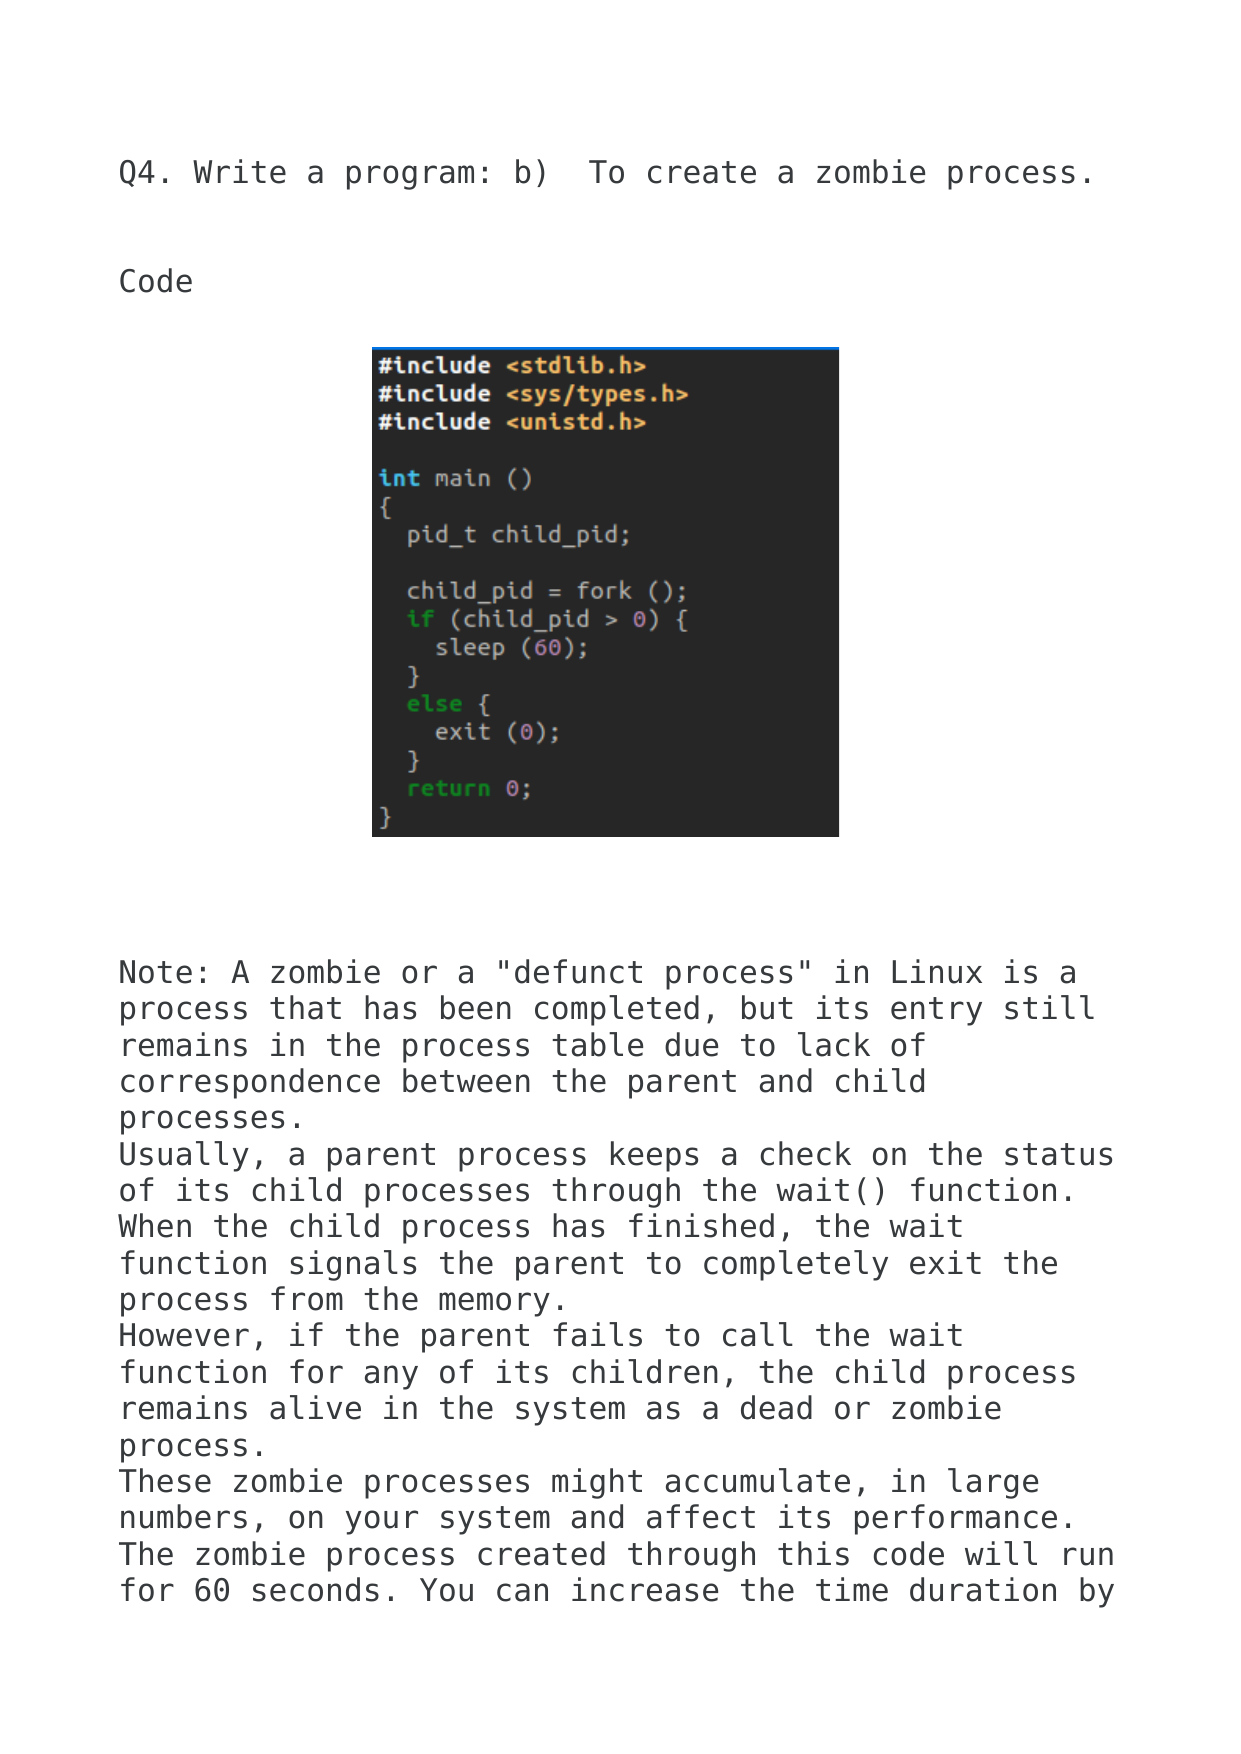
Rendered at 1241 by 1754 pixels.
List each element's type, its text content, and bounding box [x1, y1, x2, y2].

text However, if the parent fails to call the wait function for any of its children, the child process remains alive in the system as a dead or zombie process. [118, 1318, 1122, 1463]
text Note: A zombie or a "defunct process" in Linux is a process that has been completed, but its entry still remains in the process table due to lack of correspondence between the parent and child processes. [118, 954, 1122, 1136]
text Q4. Write a program: b) To create a zombie process. [118, 154, 1122, 191]
text These zombie processes might accumulate, in large numbers, on your system and affect its performance. [118, 1463, 1122, 1536]
text Code [118, 263, 1122, 300]
picture [372, 347, 840, 837]
text The zombie process created through this code will run for 60 seconds. You can increase the time duration by [118, 1536, 1122, 1609]
text Usually, a parent process keeps a check on the status of its child processes through the wait() function. When the child process has finished, the wait function signals the parent to completely exit the process from the memory. [118, 1136, 1122, 1318]
